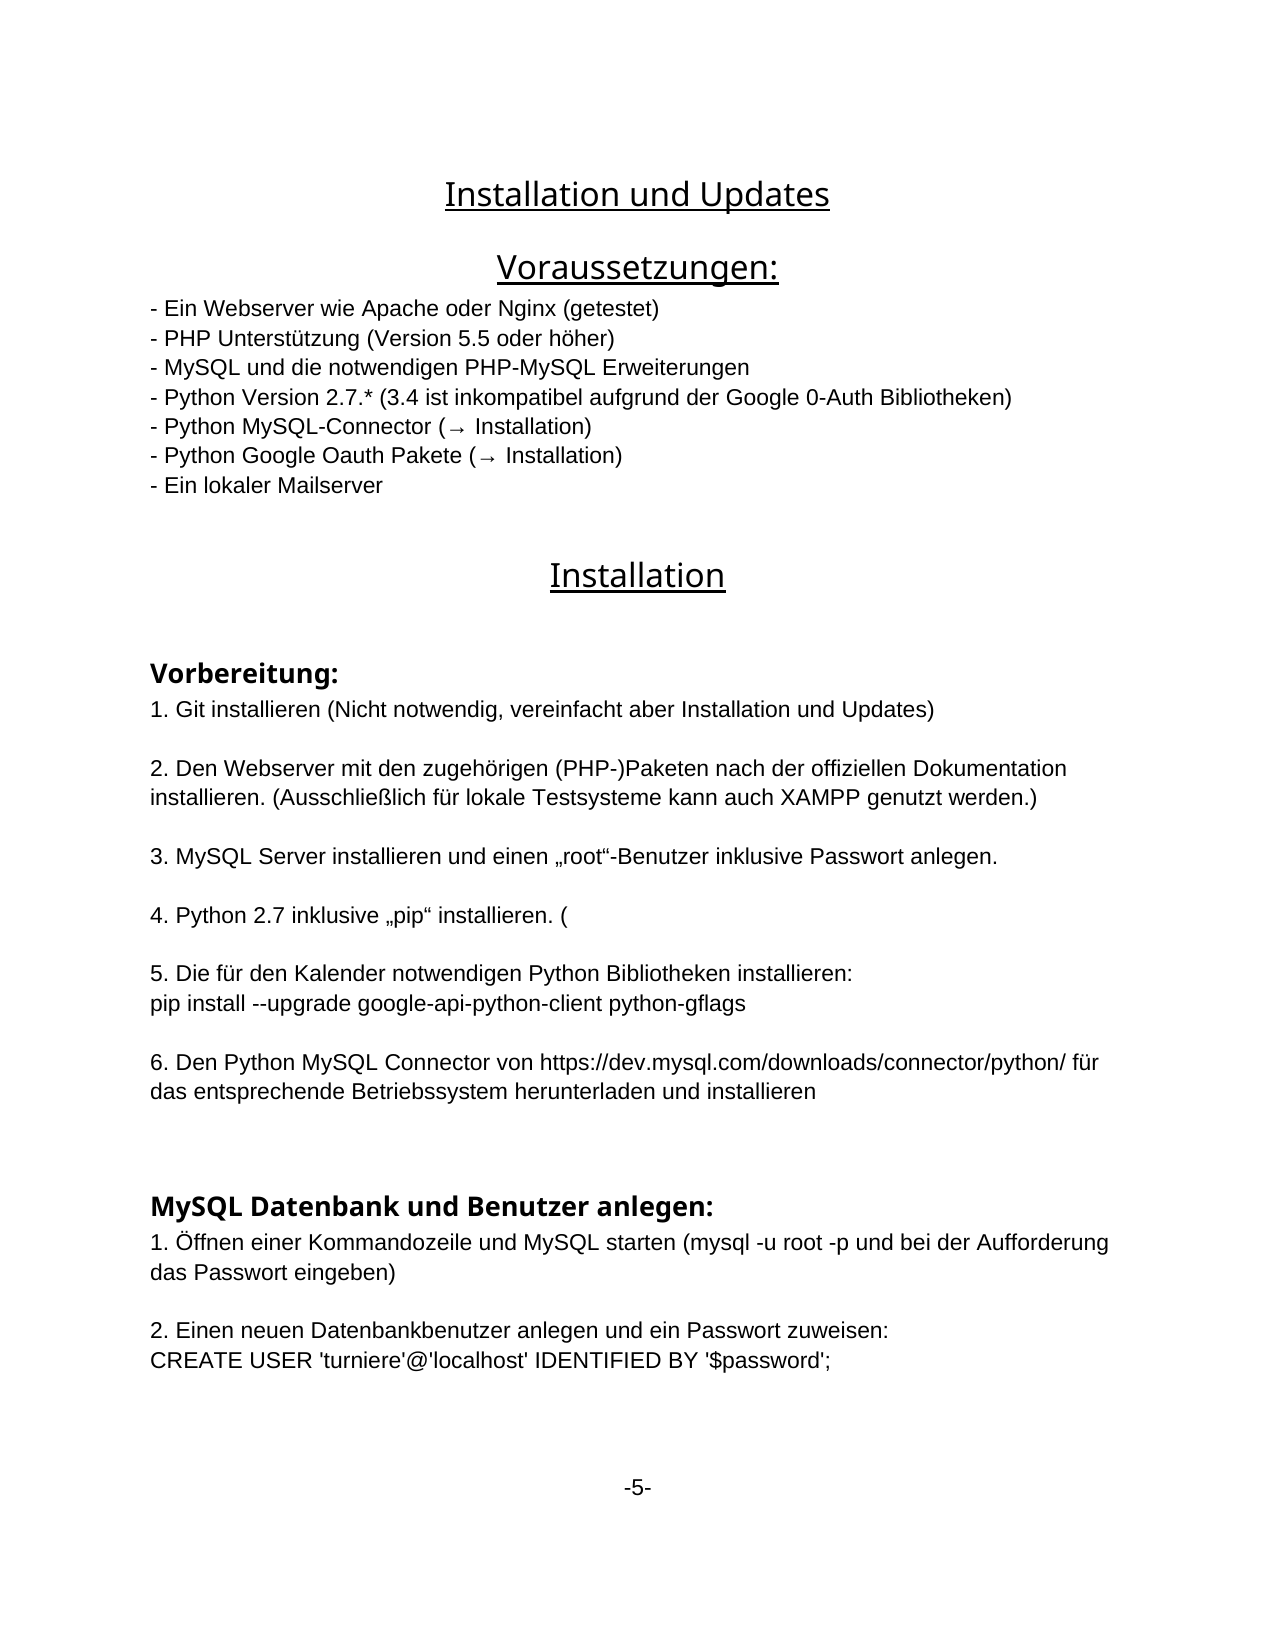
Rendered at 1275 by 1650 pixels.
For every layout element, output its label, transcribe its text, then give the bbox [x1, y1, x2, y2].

text CREATE USER 'turniere'@'localhost' IDENTIFIED BY '$password'; [150, 1347, 1125, 1373]
text - PHP Unterstützung (Version 5.5 oder höher) [150, 325, 1125, 351]
text 4. Python 2.7 inklusive „pip“ installieren. ( [150, 902, 1125, 928]
text 1. Öffnen einer Kommandozeile und MySQL starten (mysql -u root -p und bei der Aufforderung das Passwort eingeben) [150, 1230, 1125, 1285]
subtitle Voraussetzungen: [150, 244, 1125, 289]
text 2. Einen neuen Datenbankbenutzer anlegen und ein Passwort zuweisen: [150, 1318, 1125, 1344]
text pip install --upgrade google-api-python-client python-gflags [150, 990, 1125, 1016]
text - Python Google Oauth Pakete (→ Installation) [150, 443, 1125, 468]
subtitle Vorbereitung: [150, 654, 1125, 691]
text - Ein Webserver wie Apache oder Nginx (getestet) [150, 296, 1125, 322]
text 6. Den Python MySQL Connector von https://dev.mysql.com/downloads/connector/python/ für das entsprechende Betriebssystem herunterladen und installieren [150, 1049, 1125, 1104]
text - MySQL und die notwendigen PHP-MySQL Erweiterungen [150, 355, 1125, 380]
text - Python Version 2.7.* (3.4 ist inkompatibel aufgrund der Google 0-Auth Bibliotheken) [150, 384, 1125, 410]
subtitle Installation und Updates [150, 171, 1125, 216]
subtitle MySQL Datenbank und Benutzer anlegen: [150, 1187, 1125, 1224]
text 5. Die für den Kalender notwendigen Python Bibliotheken installieren: [150, 961, 1125, 987]
text 1. Git installieren (Nicht notwendig, vereinfacht aber Installation und Updates) [150, 697, 1125, 722]
text - Python MySQL-Connector (→ Installation) [150, 413, 1125, 439]
text 2. Den Webserver mit den zugehörigen (PHP-)Paketen nach der offiziellen Dokumentation installieren. (Ausschließlich für lokale Testsysteme kann auch XAMPP genutzt werden.) [150, 755, 1125, 810]
text - Ein lokaler Mailserver [150, 472, 1125, 498]
text 3. MySQL Server installieren und einen „root“-Benutzer inklusive Passwort anlegen. [150, 843, 1125, 869]
subtitle Installation [150, 552, 1125, 597]
